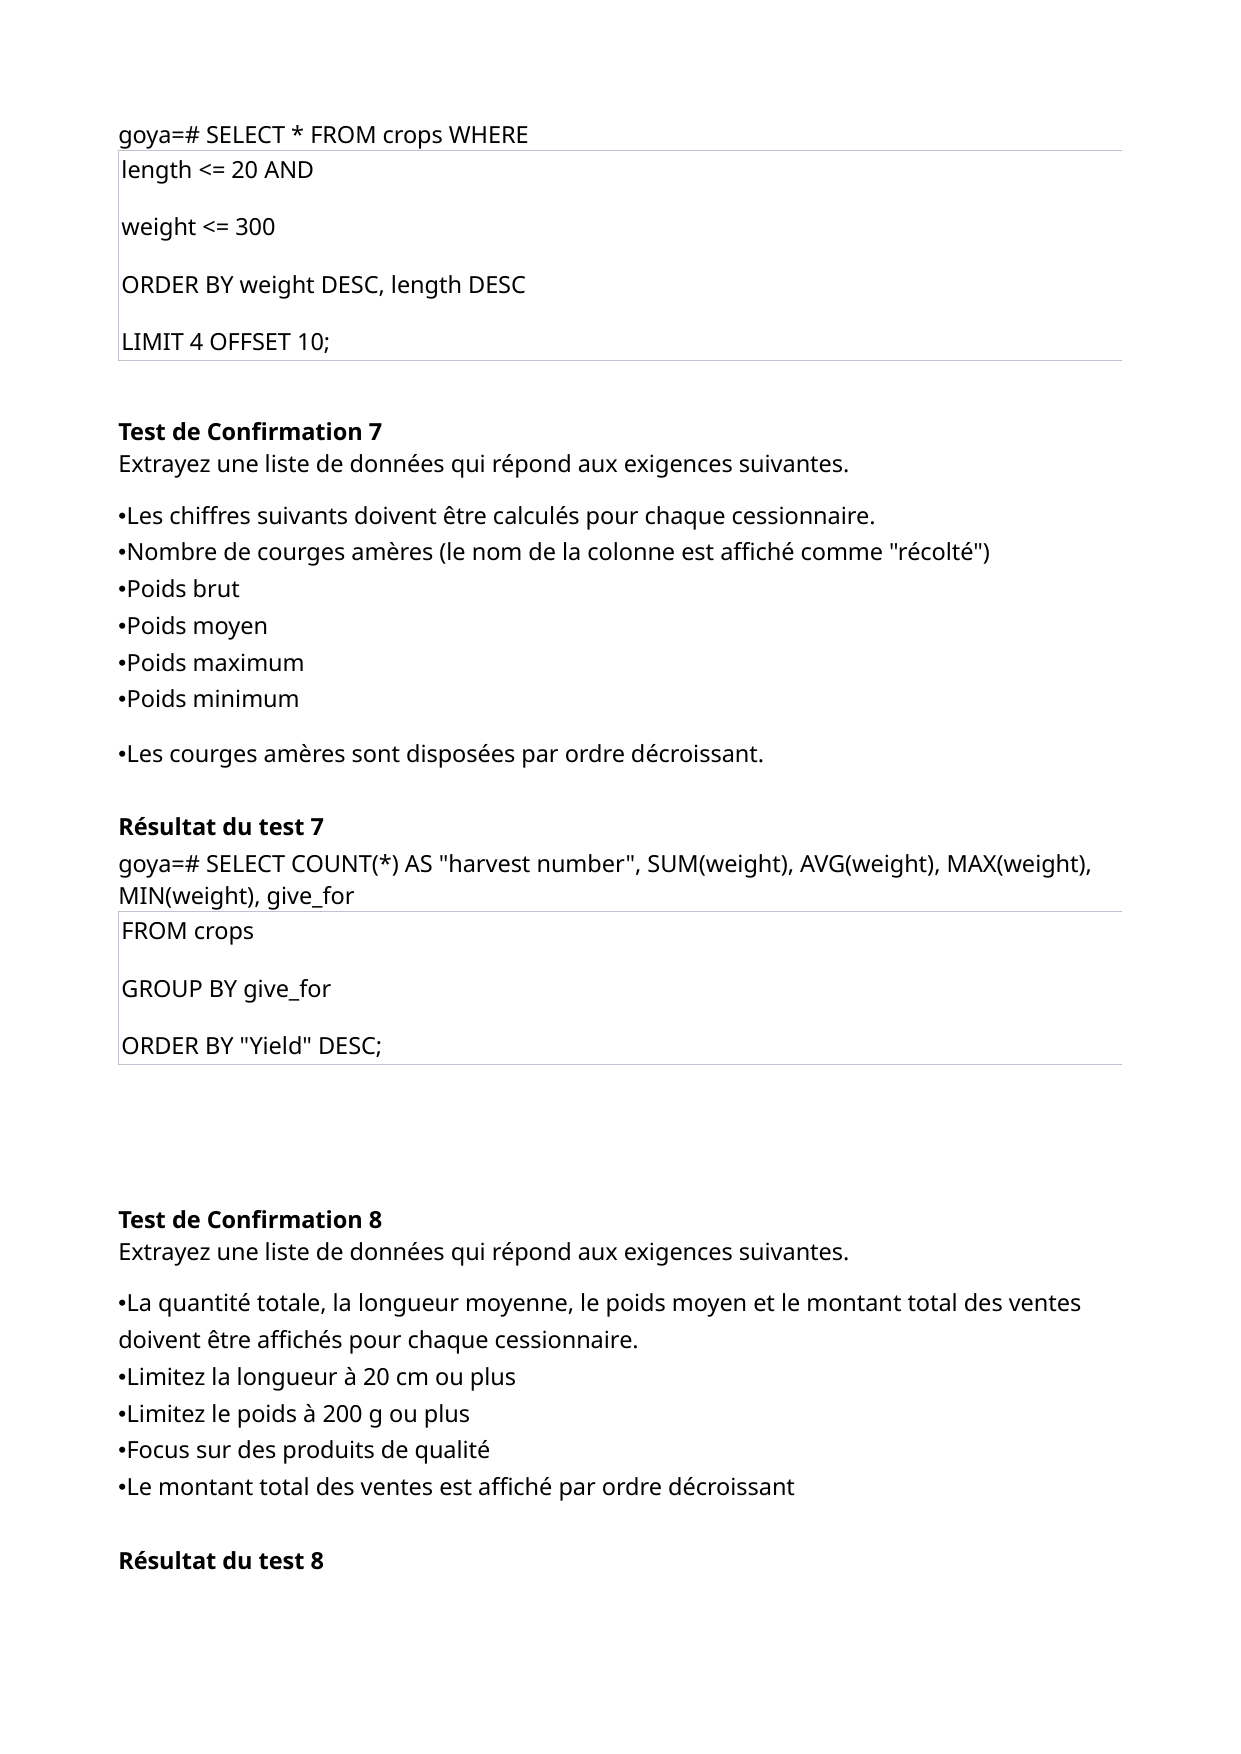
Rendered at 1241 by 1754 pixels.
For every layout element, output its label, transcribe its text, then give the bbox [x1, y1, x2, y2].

text LIMIT 4 OFFSET 10; [119, 323, 1122, 360]
text Test de Confirmation 8 [118, 1203, 1122, 1235]
text Résultat du test 7 [118, 811, 1122, 843]
text Extrayez une liste de données qui répond aux exigences suivantes. [118, 1235, 1122, 1267]
list Les courges amères sont disposées par ordre décroissant. [118, 737, 1122, 769]
text ORDER BY "Yield" DESC; [119, 1026, 1122, 1064]
list Poids minimum [118, 683, 1122, 715]
text Résultat du test 8 [118, 1544, 1122, 1576]
text length <= 20 AND [119, 151, 1122, 185]
text Extrayez une liste de données qui répond aux exigences suivantes. [118, 448, 1122, 479]
text weight <= 300 [119, 208, 1122, 243]
list Poids moyen [118, 609, 1122, 641]
list La quantité totale, la longueur moyenne, le poids moyen et le montant total des ventes doivent être affichés pour chaque cessionnaire. [118, 1287, 1122, 1356]
list Focus sur des produits de qualité [118, 1434, 1122, 1466]
list Limitez la longueur à 20 cm ou plus [118, 1360, 1122, 1392]
text goya=# SELECT * FROM crops WHERE [118, 118, 1122, 150]
list Les chiffres suivants doivent être calculés pour chaque cessionnaire. [118, 499, 1122, 531]
text ORDER BY weight DESC, length DESC [119, 265, 1122, 300]
text Test de Confirmation 7 [118, 416, 1122, 448]
list Nombre de courges amères (le nom de la colonne est affiché comme "récolté") [118, 536, 1122, 568]
list Le montant total des ventes est affiché par ordre décroissant [118, 1471, 1122, 1503]
list Poids maximum [118, 646, 1122, 678]
text GROUP BY give_for [119, 969, 1122, 1004]
text FROM crops [119, 912, 1122, 946]
list Limitez le poids à 200 g ou plus [118, 1397, 1122, 1429]
text goya=# SELECT COUNT(*) AS "harvest number", SUM(weight), AVG(weight), MAX(weight), MIN(weight), give_for [118, 847, 1122, 911]
list Poids brut [118, 572, 1122, 604]
